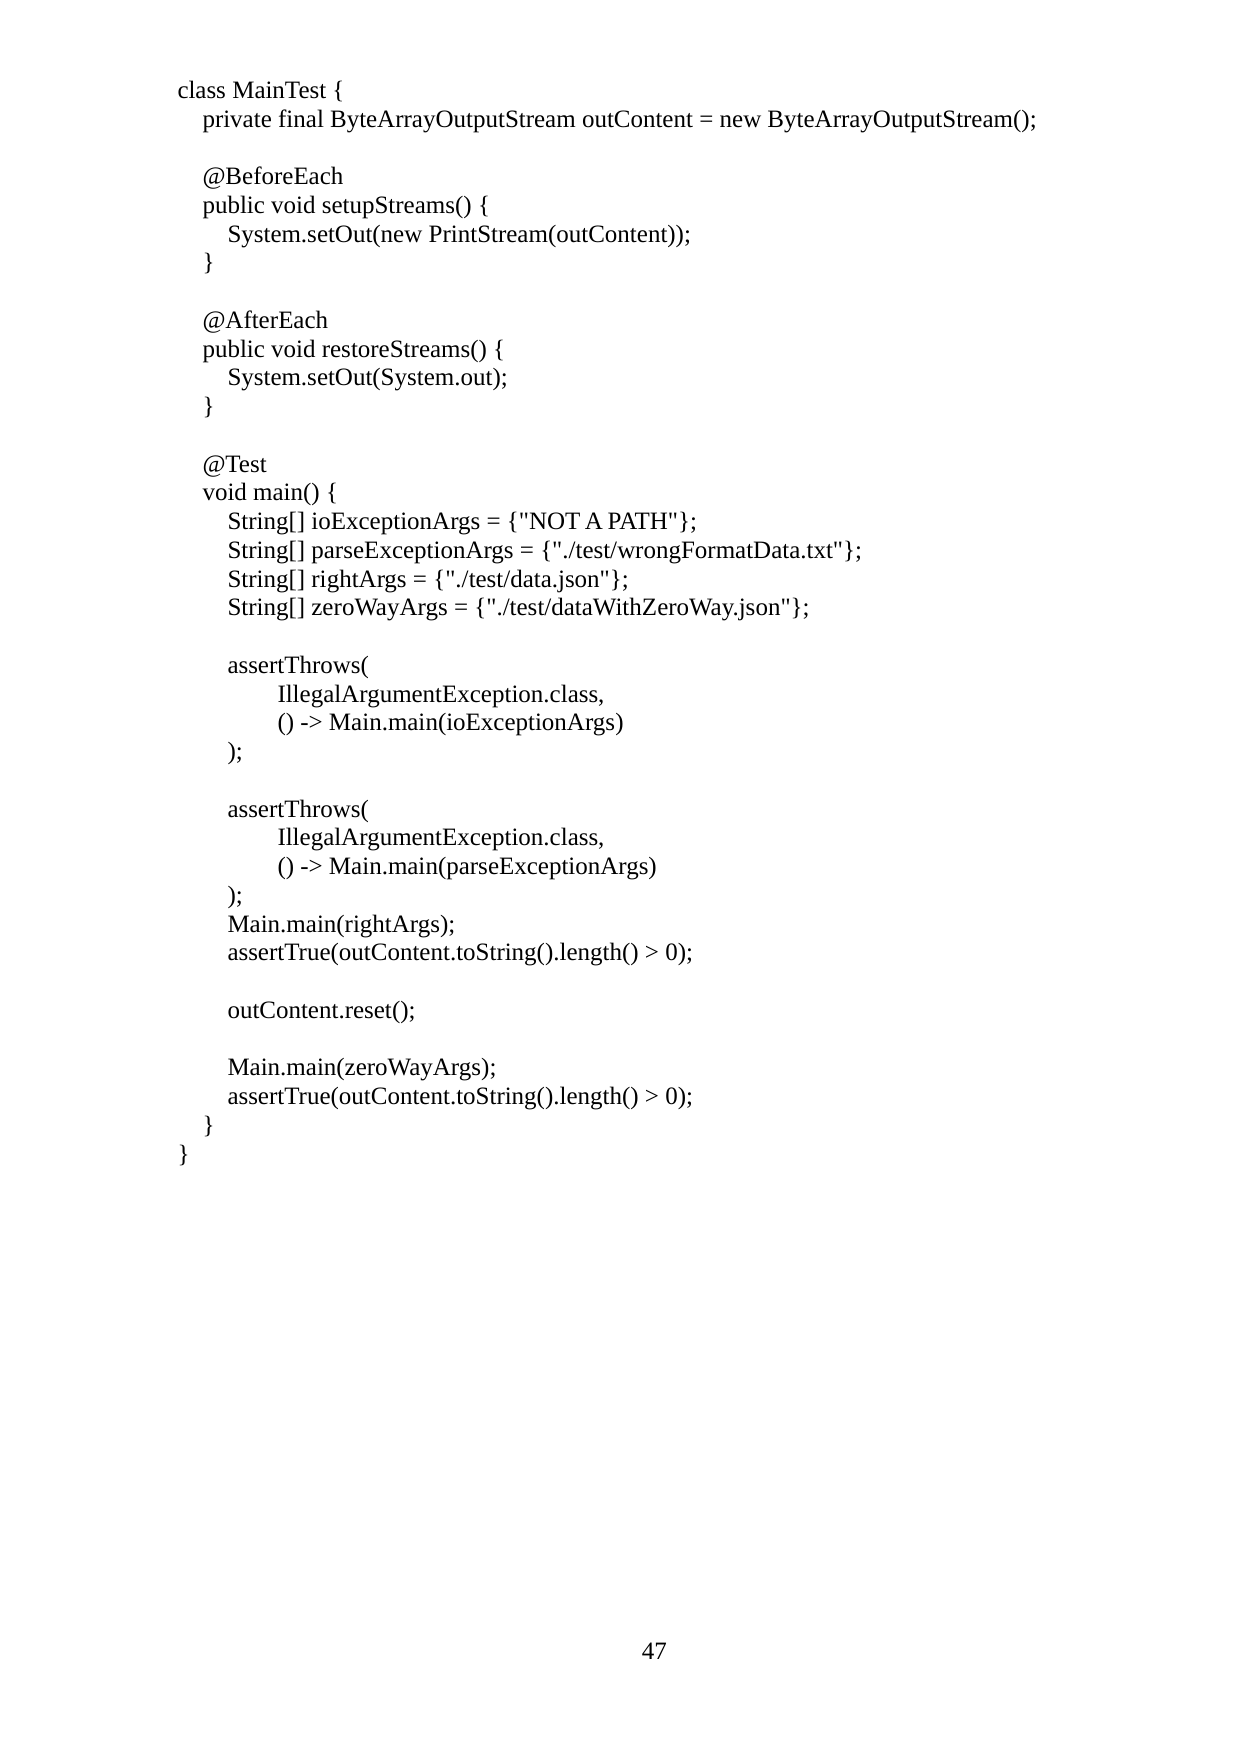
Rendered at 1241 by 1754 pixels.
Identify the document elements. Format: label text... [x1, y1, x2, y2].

text class MainTest { private final ByteArrayOutputStream outContent = new ByteArrayOutputStream(); @BeforeEach public void setupStreams() { System.setOut(new PrintStream(outContent)); } @AfterEach public void restoreStreams() { System.setOut(System.out); } @Test void main() { String[] ioExceptionArgs = {"NOT A PATH"}; String[] parseExceptionArgs = {"./test/wrongFormatData.txt"}; String[] rightArgs = {"./test/data.json"}; String[] zeroWayArgs = {"./test/dataWithZeroWay.json"}; assertThrows( IllegalArgumentException.class, () -> Main.main(ioExceptionArgs) ); assertThrows( IllegalArgumentException.class, () -> Main.main(parseExceptionArgs) ); Main.main(rightArgs); assertTrue(outContent.toString().length() > 0); outContent.reset(); Main.main(zeroWayArgs); assertTrue(outContent.toString().length() > 0); } } [177, 75, 1152, 1167]
